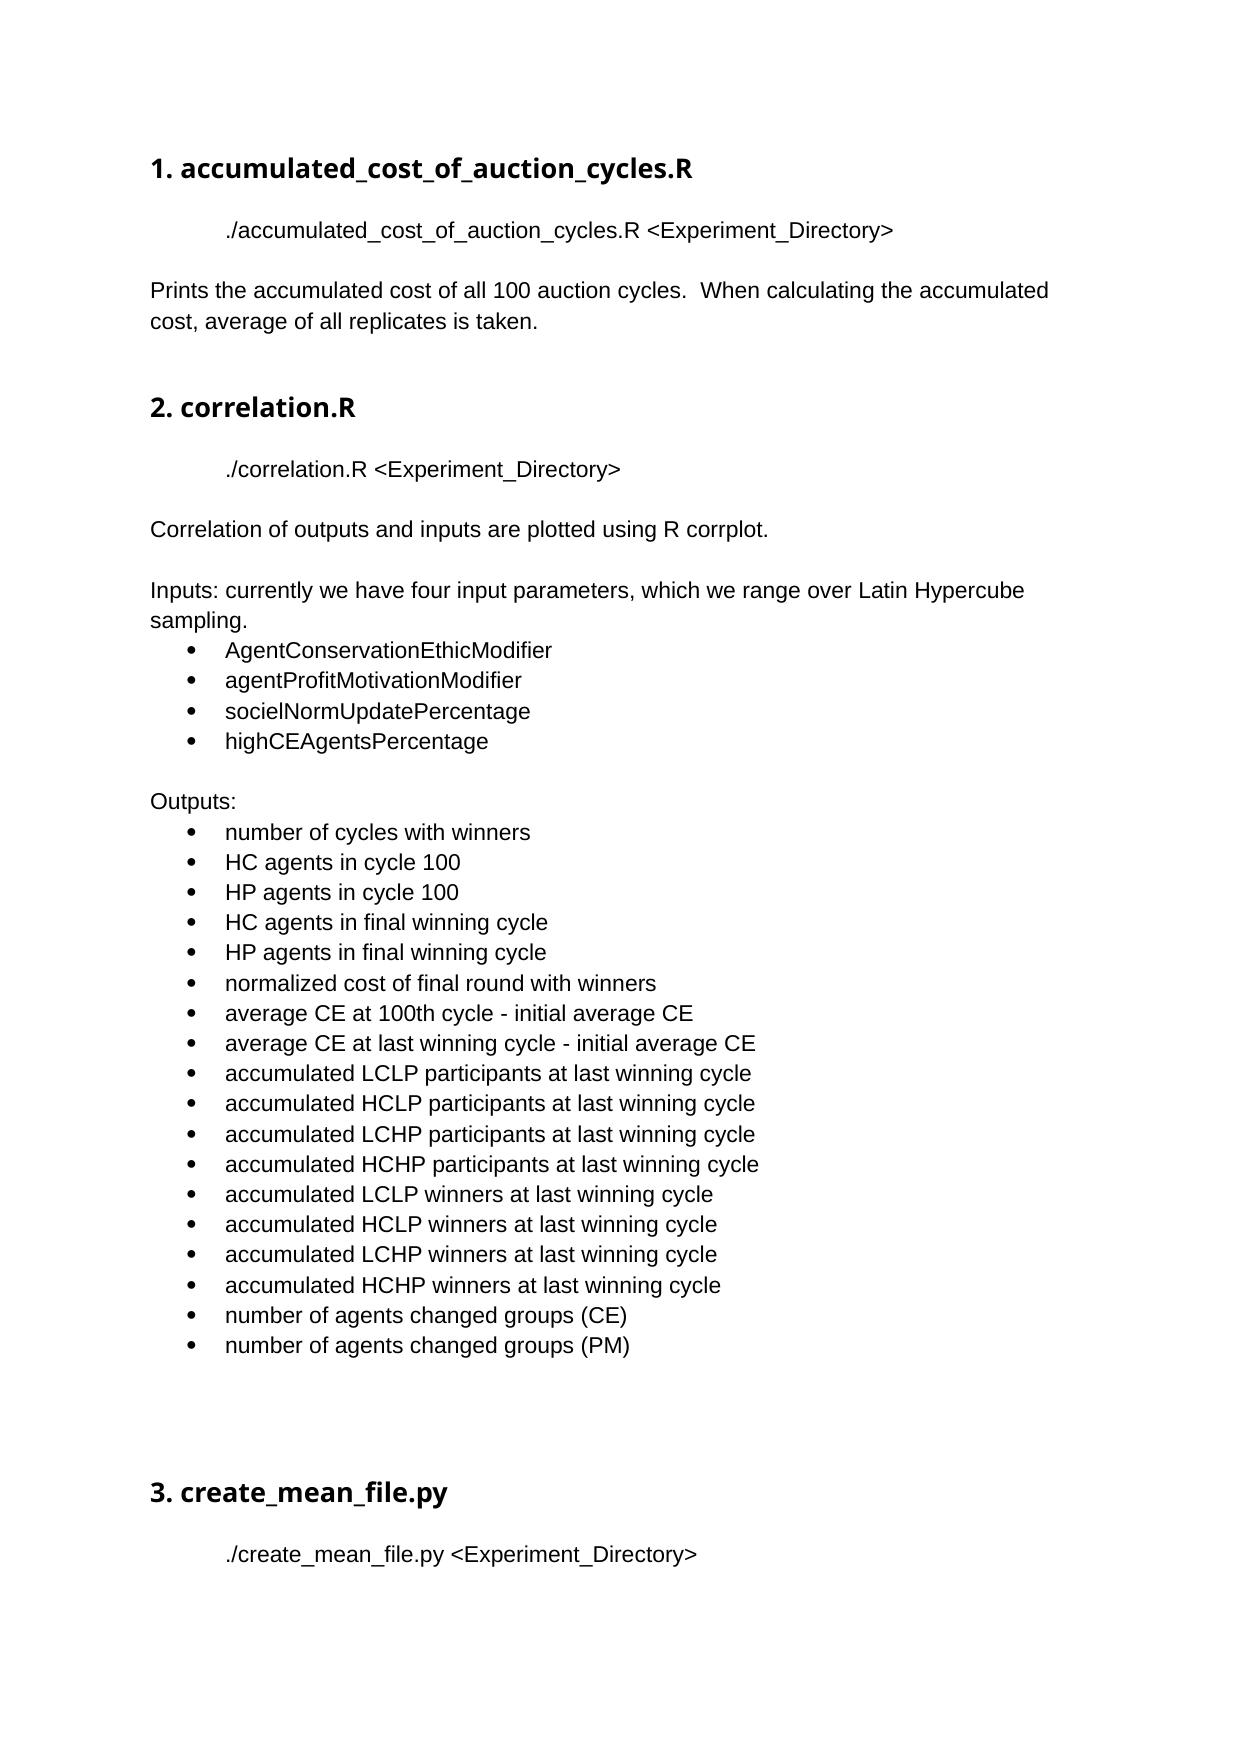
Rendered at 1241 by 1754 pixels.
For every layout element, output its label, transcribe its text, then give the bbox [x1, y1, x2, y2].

text ./correlation.R <Experiment_Directory> [150, 456, 1090, 482]
text ./accumulated_cost_of_auction_cycles.R <Experiment_Directory> [150, 217, 1090, 243]
list socielNormUpdatePercentage [187, 698, 1090, 724]
list HC agents in final winning cycle [187, 909, 1090, 936]
text Outputs: [150, 788, 1090, 815]
list accumulated HCHP participants at last winning cycle [187, 1151, 1090, 1177]
list accumulated HCLP participants at last winning cycle [187, 1090, 1090, 1117]
subtitle 3. create_mean_file.py [150, 1474, 1090, 1511]
list accumulated LCHP participants at last winning cycle [187, 1121, 1090, 1147]
list HP agents in cycle 100 [187, 879, 1090, 905]
list average CE at last winning cycle - initial average CE [187, 1030, 1090, 1056]
list accumulated LCHP winners at last winning cycle [187, 1241, 1090, 1268]
subtitle 2. correlation.R [150, 389, 1090, 426]
list HP agents in final winning cycle [187, 939, 1090, 966]
subtitle 1. accumulated_cost_of_auction_cycles.R [150, 150, 1090, 187]
text ./create_mean_file.py <Experiment_Directory> [150, 1541, 1090, 1567]
text Inputs: currently we have four input parameters, which we range over Latin Hypercube sampling. [150, 577, 1090, 633]
list AgentConservationEthicModifier [187, 637, 1090, 664]
list accumulated HCHP winners at last winning cycle [187, 1272, 1090, 1298]
list accumulated LCLP winners at last winning cycle [187, 1181, 1090, 1207]
list number of agents changed groups (PM) [187, 1332, 1090, 1358]
list highCEAgentsPercentage [187, 728, 1090, 754]
list accumulated LCLP participants at last winning cycle [187, 1060, 1090, 1087]
list agentProfitMotivationModifier [187, 667, 1090, 694]
text Prints the accumulated cost of all 100 auction cycles. When calculating the accumulated cost, average of all replicates is taken. [150, 277, 1090, 334]
list number of agents changed groups (CE) [187, 1302, 1090, 1328]
text Correlation of outputs and inputs are plotted using R corrplot. [150, 516, 1090, 543]
list HC agents in cycle 100 [187, 849, 1090, 875]
list normalized cost of final round with winners [187, 969, 1090, 996]
list average CE at 100th cycle - initial average CE [187, 1000, 1090, 1026]
list accumulated HCLP winners at last winning cycle [187, 1211, 1090, 1238]
list number of cycles with winners [187, 818, 1090, 845]
